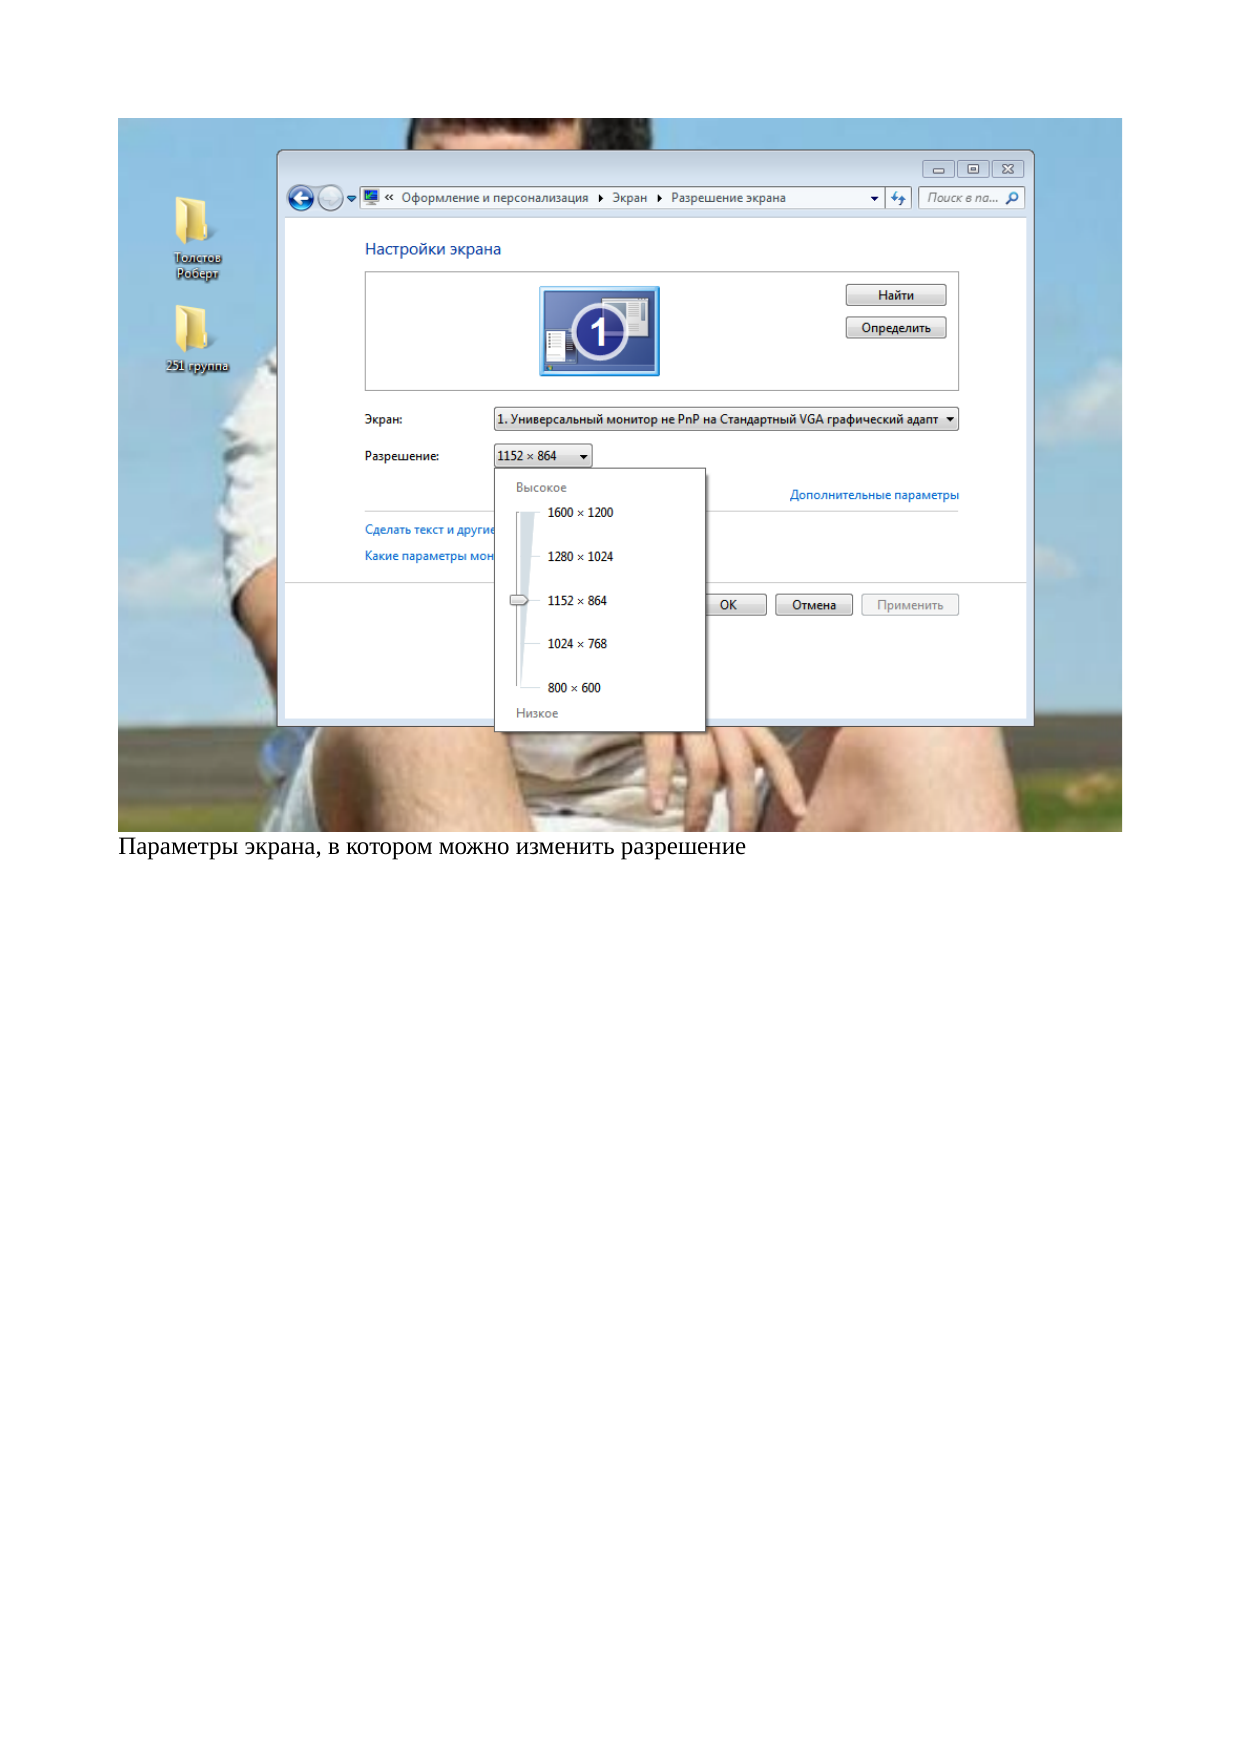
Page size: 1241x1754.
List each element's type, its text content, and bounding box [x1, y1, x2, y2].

picture [118, 118, 1123, 832]
text Параметры экрана, в котором можно изменить разрешение [118, 832, 1122, 860]
